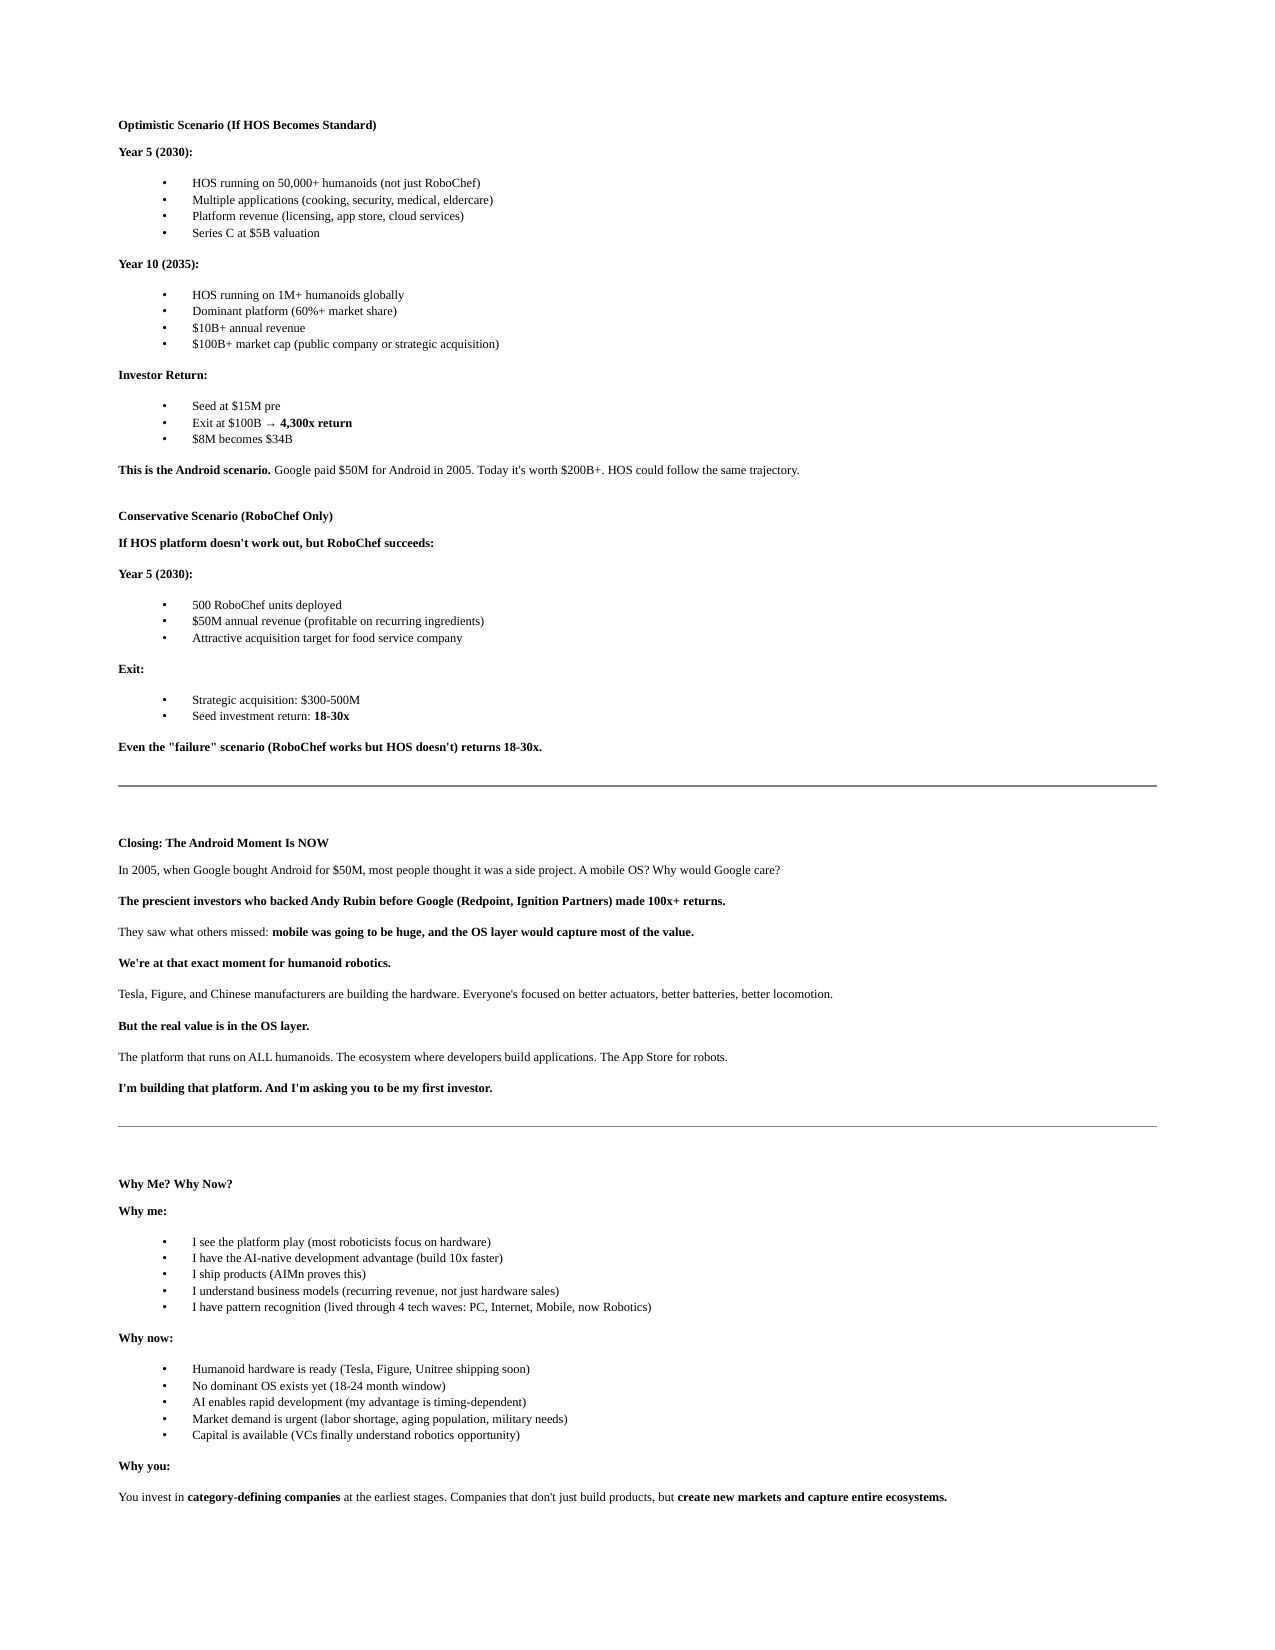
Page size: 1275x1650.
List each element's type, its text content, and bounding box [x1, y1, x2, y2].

text The prescient investors who backed Andy Rubin before Google (Redpoint, Ignition Partners) made 100x+ returns. [118, 894, 1157, 908]
subtitle Why Me? Why Now? [118, 1176, 1157, 1191]
text I'm building that platform. And I'm asking you to be my first investor. [118, 1080, 1157, 1095]
list $10B+ annual revenue [162, 320, 1157, 335]
text We're at that exact moment for humanoid robotics. [118, 956, 1157, 971]
text Why me: [118, 1203, 1157, 1218]
list AI enables rapid development (my advantage is timing-dependent) [162, 1395, 1157, 1409]
text If HOS platform doesn't work out, but RoboChef succeeds: [118, 535, 1157, 550]
list 500 RoboChef units deployed [162, 597, 1157, 612]
subtitle Conservative Scenario (RoboChef Only) [118, 508, 1157, 523]
list I have pattern recognition (lived through 4 tech waves: PC, Internet, Mobile, now Robotics) [162, 1300, 1157, 1314]
list Seed investment return: 18-30x [162, 709, 1157, 723]
text Why now: [118, 1331, 1157, 1346]
text But the real value is in the OS layer. [118, 1018, 1157, 1033]
text Year 10 (2035): [118, 256, 1157, 271]
text Why you: [118, 1459, 1157, 1473]
text Tesla, Figure, and Chinese manufacturers are building the hardware. Everyone's focused on better actuators, better batteries, better locomotion. [118, 987, 1157, 1002]
list HOS running on 50,000+ humanoids (not just RoboChef) [162, 176, 1157, 190]
text Year 5 (2030): [118, 566, 1157, 581]
list Platform revenue (licensing, app store, cloud services) [162, 209, 1157, 223]
list I see the platform play (most roboticists focus on hardware) [162, 1234, 1157, 1249]
text The platform that runs on ALL humanoids. The ecosystem where developers build applications. The App Store for robots. [118, 1049, 1157, 1064]
list Strategic acquisition: $300-500M [162, 692, 1157, 707]
list $8M becomes $34B [162, 432, 1157, 446]
text In 2005, when Google bought Android for $50M, most people thought it was a side project. A mobile OS? Why would Google care? [118, 863, 1157, 877]
text This is the Android scenario. Google paid $50M for Android in 2005. Today it's worth $200B+. HOS could follow the same trajectory. [118, 463, 1157, 477]
subtitle Closing: The Android Moment Is NOW [118, 836, 1157, 851]
list Dominant platform (60%+ market share) [162, 304, 1157, 318]
subtitle Optimistic Scenario (If HOS Becomes Standard) [118, 118, 1157, 132]
text You invest in category-defining companies at the earliest stages. Companies that don't just build products, but create new markets and capture entire ecosystems. [118, 1490, 1157, 1504]
list I understand business models (recurring revenue, not just hardware sales) [162, 1284, 1157, 1298]
list $50M annual revenue (profitable on recurring ingredients) [162, 614, 1157, 628]
list I ship products (AIMn proves this) [162, 1267, 1157, 1282]
text Investor Return: [118, 368, 1157, 382]
list Attractive acquisition target for food service company [162, 630, 1157, 645]
list Seed at $15M pre [162, 399, 1157, 413]
list Series C at $5B valuation [162, 225, 1157, 240]
list Humanoid hardware is ready (Tesla, Figure, Unitree shipping soon) [162, 1362, 1157, 1377]
list HOS running on 1M+ humanoids globally [162, 287, 1157, 302]
list Market demand is urgent (labor shortage, aging population, military needs) [162, 1412, 1157, 1426]
list I have the AI-native development advantage (build 10x faster) [162, 1251, 1157, 1265]
text Exit: [118, 661, 1157, 676]
list Capital is available (VCs finally understand robotics opportunity) [162, 1428, 1157, 1442]
list Exit at $100B → 4,300x return [162, 415, 1157, 430]
list Multiple applications (cooking, security, medical, eldercare) [162, 192, 1157, 207]
list No dominant OS exists yet (18-24 month window) [162, 1379, 1157, 1393]
list $100B+ market cap (public company or strategic acquisition) [162, 337, 1157, 351]
text Even the "failure" scenario (RoboChef works but HOS doesn't) returns 18-30x. [118, 740, 1157, 754]
text Year 5 (2030): [118, 145, 1157, 159]
text They saw what others missed: mobile was going to be huge, and the OS layer would capture most of the value. [118, 925, 1157, 939]
